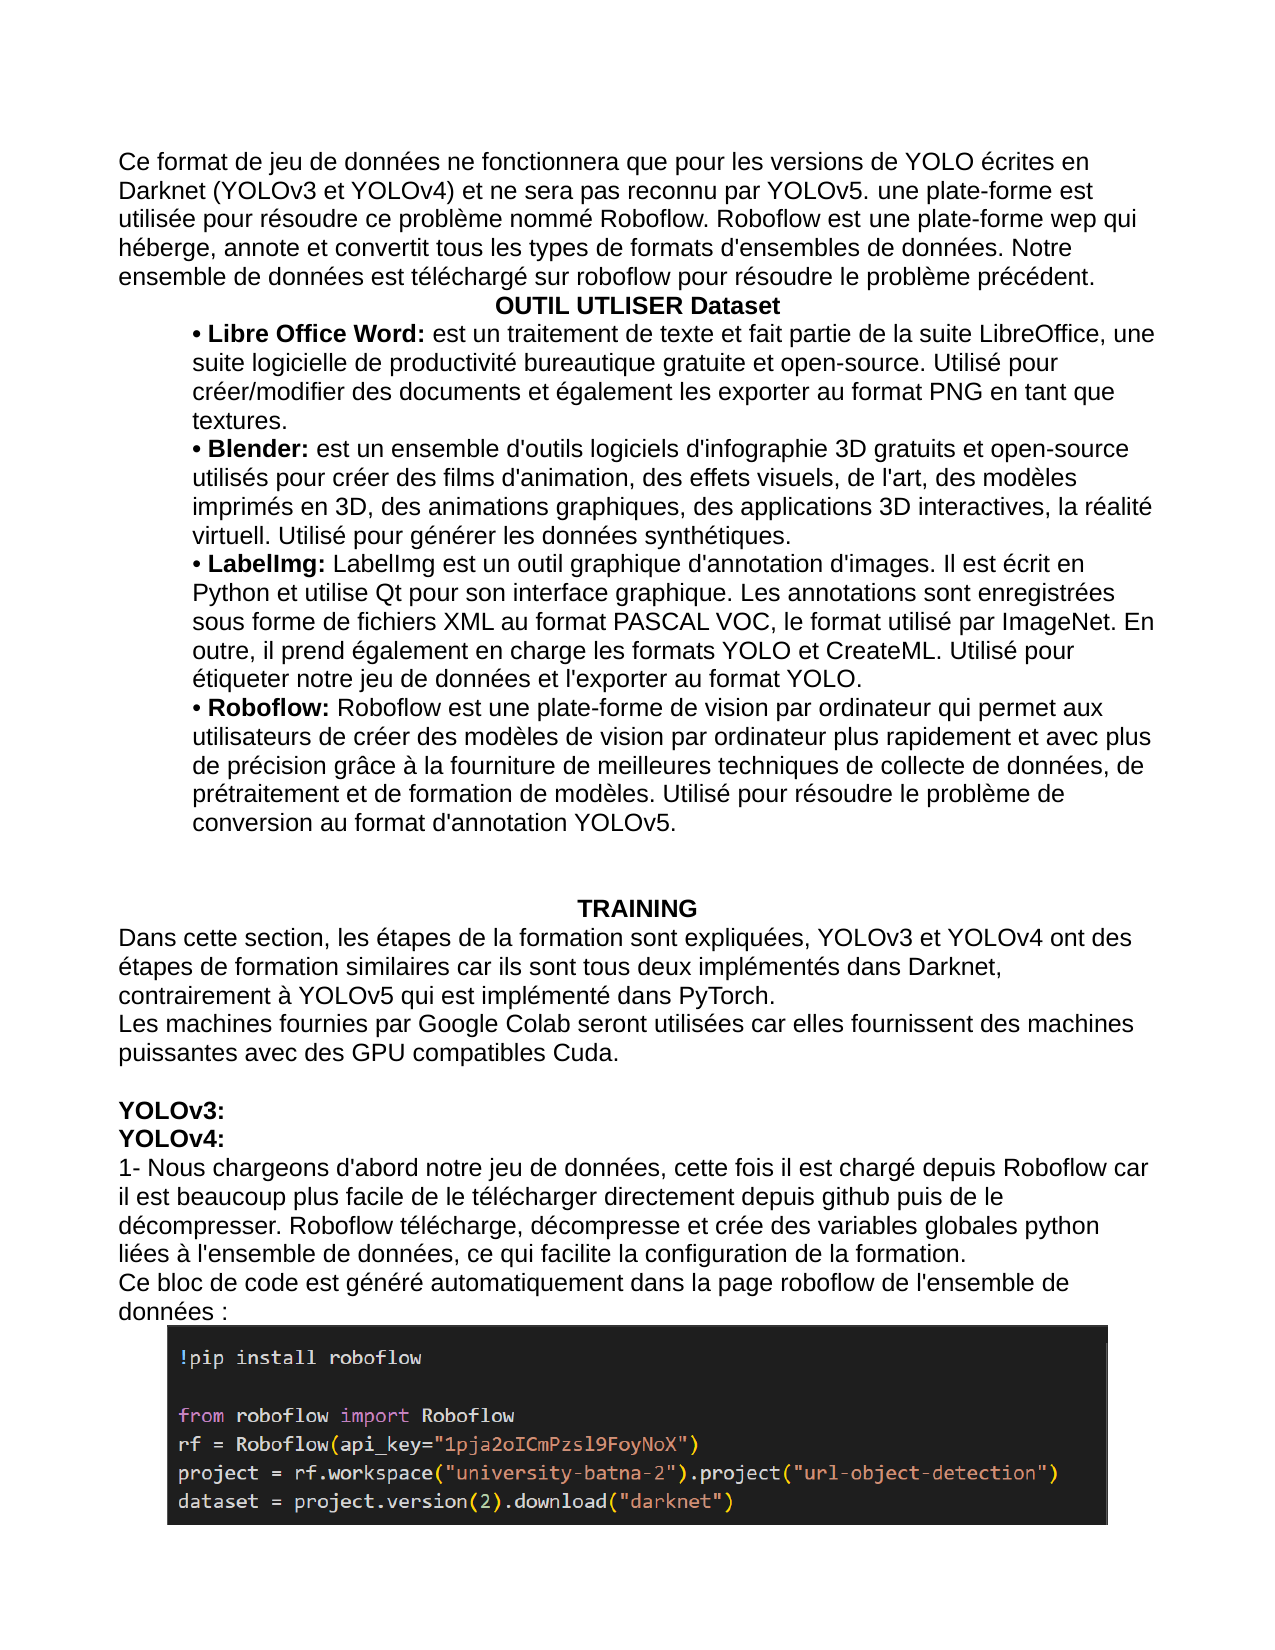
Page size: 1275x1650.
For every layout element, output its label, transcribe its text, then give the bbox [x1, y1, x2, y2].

text YOLOv3: [118, 1096, 1157, 1124]
text • LabelImg: LabelImg est un outil graphique d'annotation d'images. Il est écrit en Python et utilise Qt pour son interface graphique. Les annotations sont enregistrées sous forme de fichiers XML au format PASCAL VOC, le format utilisé par ImageNet. En outre, il prend également en charge les formats YOLO et CreateML. Utilisé pour étiqueter notre jeu de données et l'exporter au format YOLO. [118, 549, 1157, 693]
text Ce format de jeu de données ne fonctionnera que pour les versions de YOLO écrites en Darknet (YOLOv3 et YOLOv4) et ne sera pas reconnu par YOLOv5. une plate-forme est utilisée pour résoudre ce problème nommé Roboflow. Roboflow est une plate-forme wep qui héberge, annote et convertit tous les types de formats d'ensembles de données. Notre ensemble de données est téléchargé sur roboflow pour résoudre le problème précédent. [118, 147, 1157, 291]
text • Libre Office Word: est un traitement de texte et fait partie de la suite LibreOffice, une suite logicielle de productivité bureautique gratuite et open-source. Utilisé pour créer/modifier des documents et également les exporter au format PNG en tant que textures. [118, 319, 1157, 434]
text Ce bloc de code est généré automatiquement dans la page roboflow de l'ensemble de données : [118, 1268, 1157, 1326]
picture [167, 1325, 1108, 1525]
text Dans cette section, les étapes de la formation sont expliquées, YOLOv3 et YOLOv4 ont des étapes de formation similaires car ils sont tous deux implémentés dans Darknet, contrairement à YOLOv5 qui est implémenté dans PyTorch. [118, 923, 1157, 1009]
text TRAINING [118, 894, 1157, 923]
text YOLOv4: [118, 1124, 1157, 1153]
text • Blender: est un ensemble d'outils logiciels d'infographie 3D gratuits et open-source utilisés pour créer des films d'animation, des effets visuels, de l'art, des modèles imprimés en 3D, des animations graphiques, des applications 3D interactives, la réalité virtuell. Utilisé pour générer les données synthétiques. [118, 434, 1157, 549]
text Les machines fournies par Google Colab seront utilisées car elles fournissent des machines puissantes avec des GPU compatibles Cuda. [118, 1009, 1157, 1067]
text OUTIL UTLISER Dataset [118, 291, 1157, 319]
text 1- Nous chargeons d'abord notre jeu de données, cette fois il est chargé depuis Roboflow car il est beaucoup plus facile de le télécharger directement depuis github puis de le décompresser. Roboflow télécharge, décompresse et crée des variables globales python liées à l'ensemble de données, ce qui facilite la configuration de la formation. [118, 1153, 1157, 1268]
text • Roboflow: Roboflow est une plate-forme de vision par ordinateur qui permet aux utilisateurs de créer des modèles de vision par ordinateur plus rapidement et avec plus de précision grâce à la fourniture de meilleures techniques de collecte de données, de prétraitement et de formation de modèles. Utilisé pour résoudre le problème de conversion au format d'annotation YOLOv5. [118, 693, 1157, 837]
